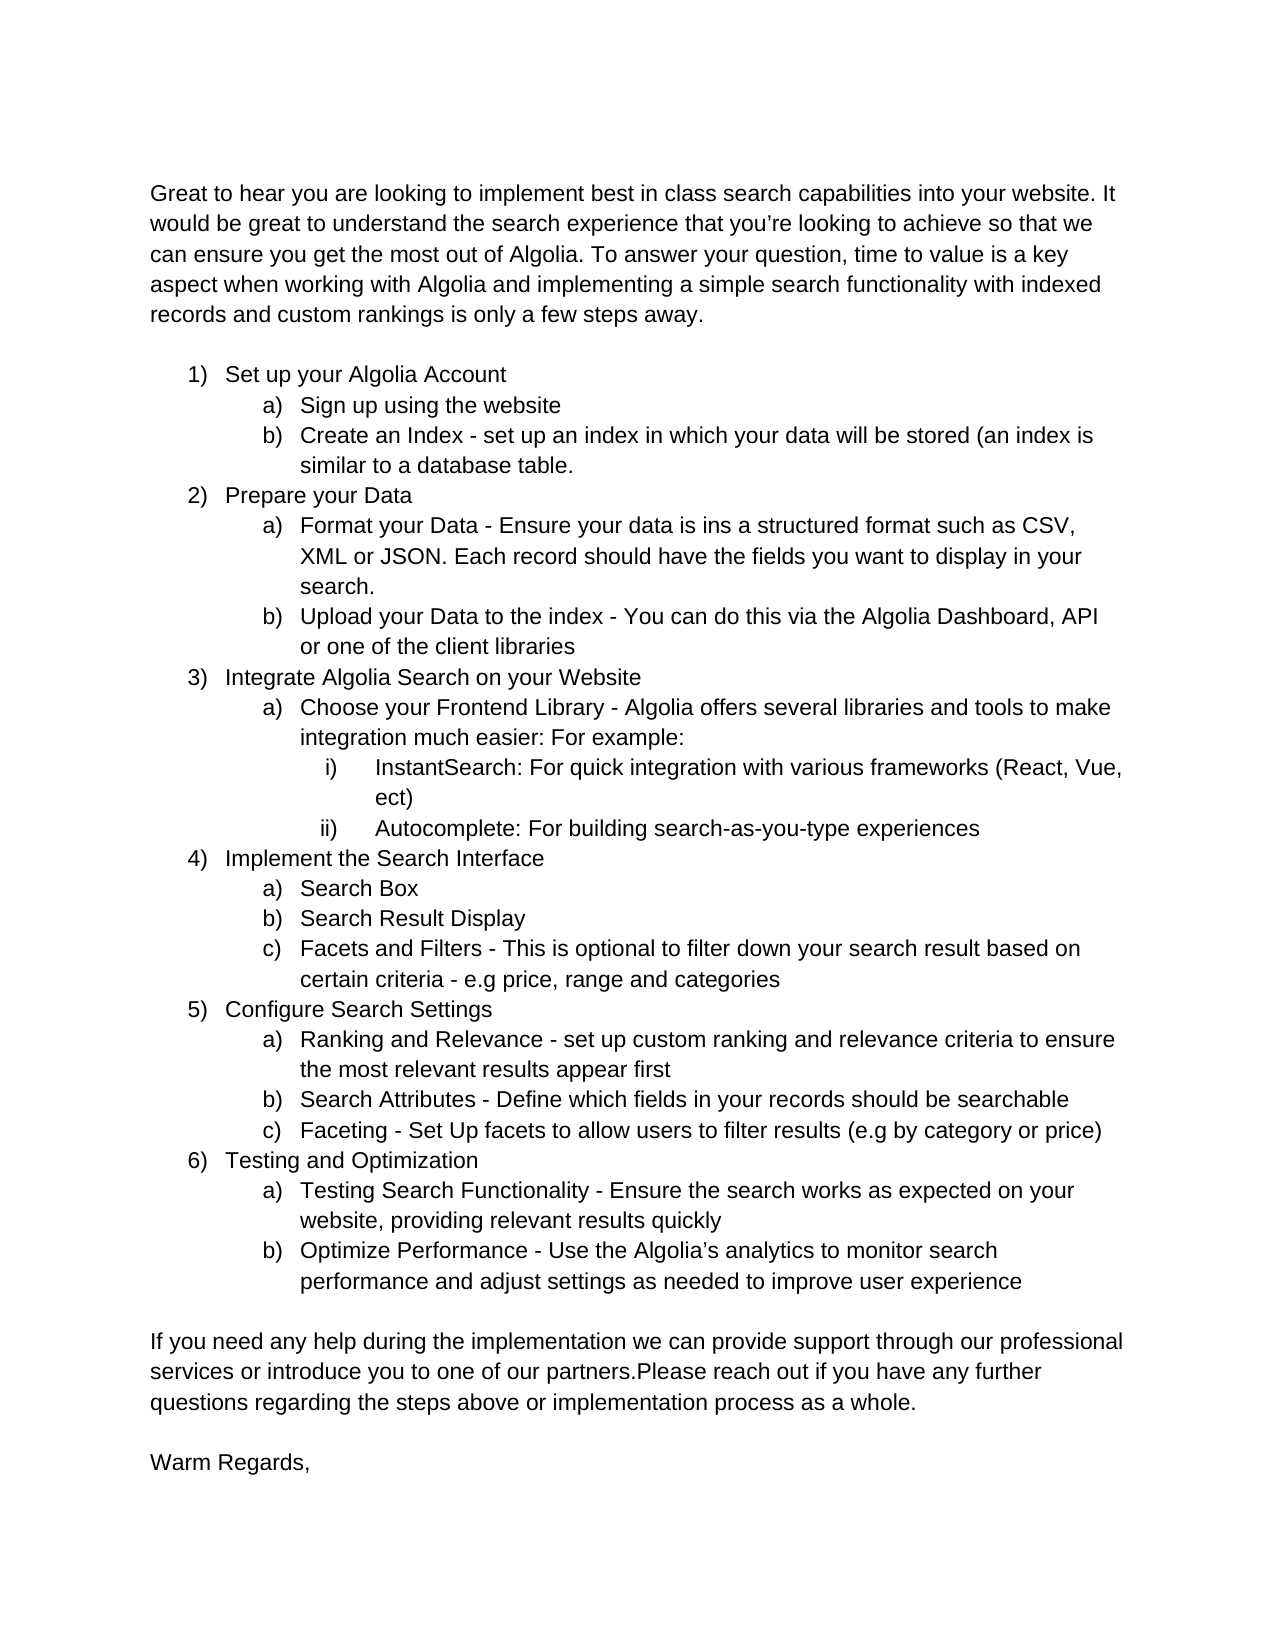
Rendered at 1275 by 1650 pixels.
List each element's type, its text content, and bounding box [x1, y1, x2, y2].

list Search Result Display [262, 905, 1125, 932]
list Configure Search Settings [187, 996, 1125, 1022]
list Facets and Filters - This is optional to filter down your search result based on certain criteria - e.g price, range and categories [262, 935, 1125, 992]
list Format your Data - Ensure your data is ins a structured format such as CSV, XML or JSON. Each record should have the fields you want to display in your search. [262, 512, 1125, 599]
list Set up your Algolia Account [187, 361, 1125, 388]
list Testing Search Functionality - Ensure the search works as expected on your website, providing relevant results quickly [262, 1177, 1125, 1234]
list Ranking and Relevance - set up custom ranking and relevance criteria to ensure the most relevant results appear first [262, 1026, 1125, 1083]
list Prepare your Data [187, 482, 1125, 509]
list InstantSearch: For quick integration with various frameworks (React, Vue, ect) [337, 754, 1125, 811]
list Create an Index - set up an index in which your data will be stored (an index is similar to a database table. [262, 422, 1125, 478]
list Faceting - Set Up facets to allow users to filter results (e.g by category or price) [262, 1117, 1125, 1143]
list Choose your Frontend Library - Algolia offers several libraries and tools to make integration much easier: For example: [262, 694, 1125, 750]
list Implement the Search Interface [187, 845, 1125, 871]
list Search Box [262, 875, 1125, 901]
list Optimize Performance - Use the Algolia’s analytics to monitor search performance and adjust settings as needed to improve user experience [262, 1237, 1125, 1294]
list Upload your Data to the index - You can do this via the Algolia Dashboard, API or one of the client libraries [262, 603, 1125, 660]
list Search Attributes - Define which fields in your records should be searchable [262, 1086, 1125, 1113]
list Autocomplete: For building search-as-you-type experiences [337, 814, 1125, 841]
text Warm Regards, [150, 1449, 1125, 1475]
text Great to hear you are looking to implement best in class search capabilities into your website. It would be great to understand the search experience that you’re looking to achieve so that we can ensure you get the most out of Algolia. To answer your question, time to value is a key aspect when working with Algolia and implementing a simple search functionality with indexed records and custom rankings is only a few steps away. [150, 180, 1125, 358]
list Sign up using the website [262, 392, 1125, 418]
list Integrate Algolia Search on your Website [187, 663, 1125, 690]
text If you need any help during the implementation we can provide support through our professional services or introduce you to one of our partners.Please reach out if you have any further questions regarding the steps above or implementation process as a whole. [150, 1328, 1125, 1415]
list Testing and Optimization [187, 1147, 1125, 1173]
